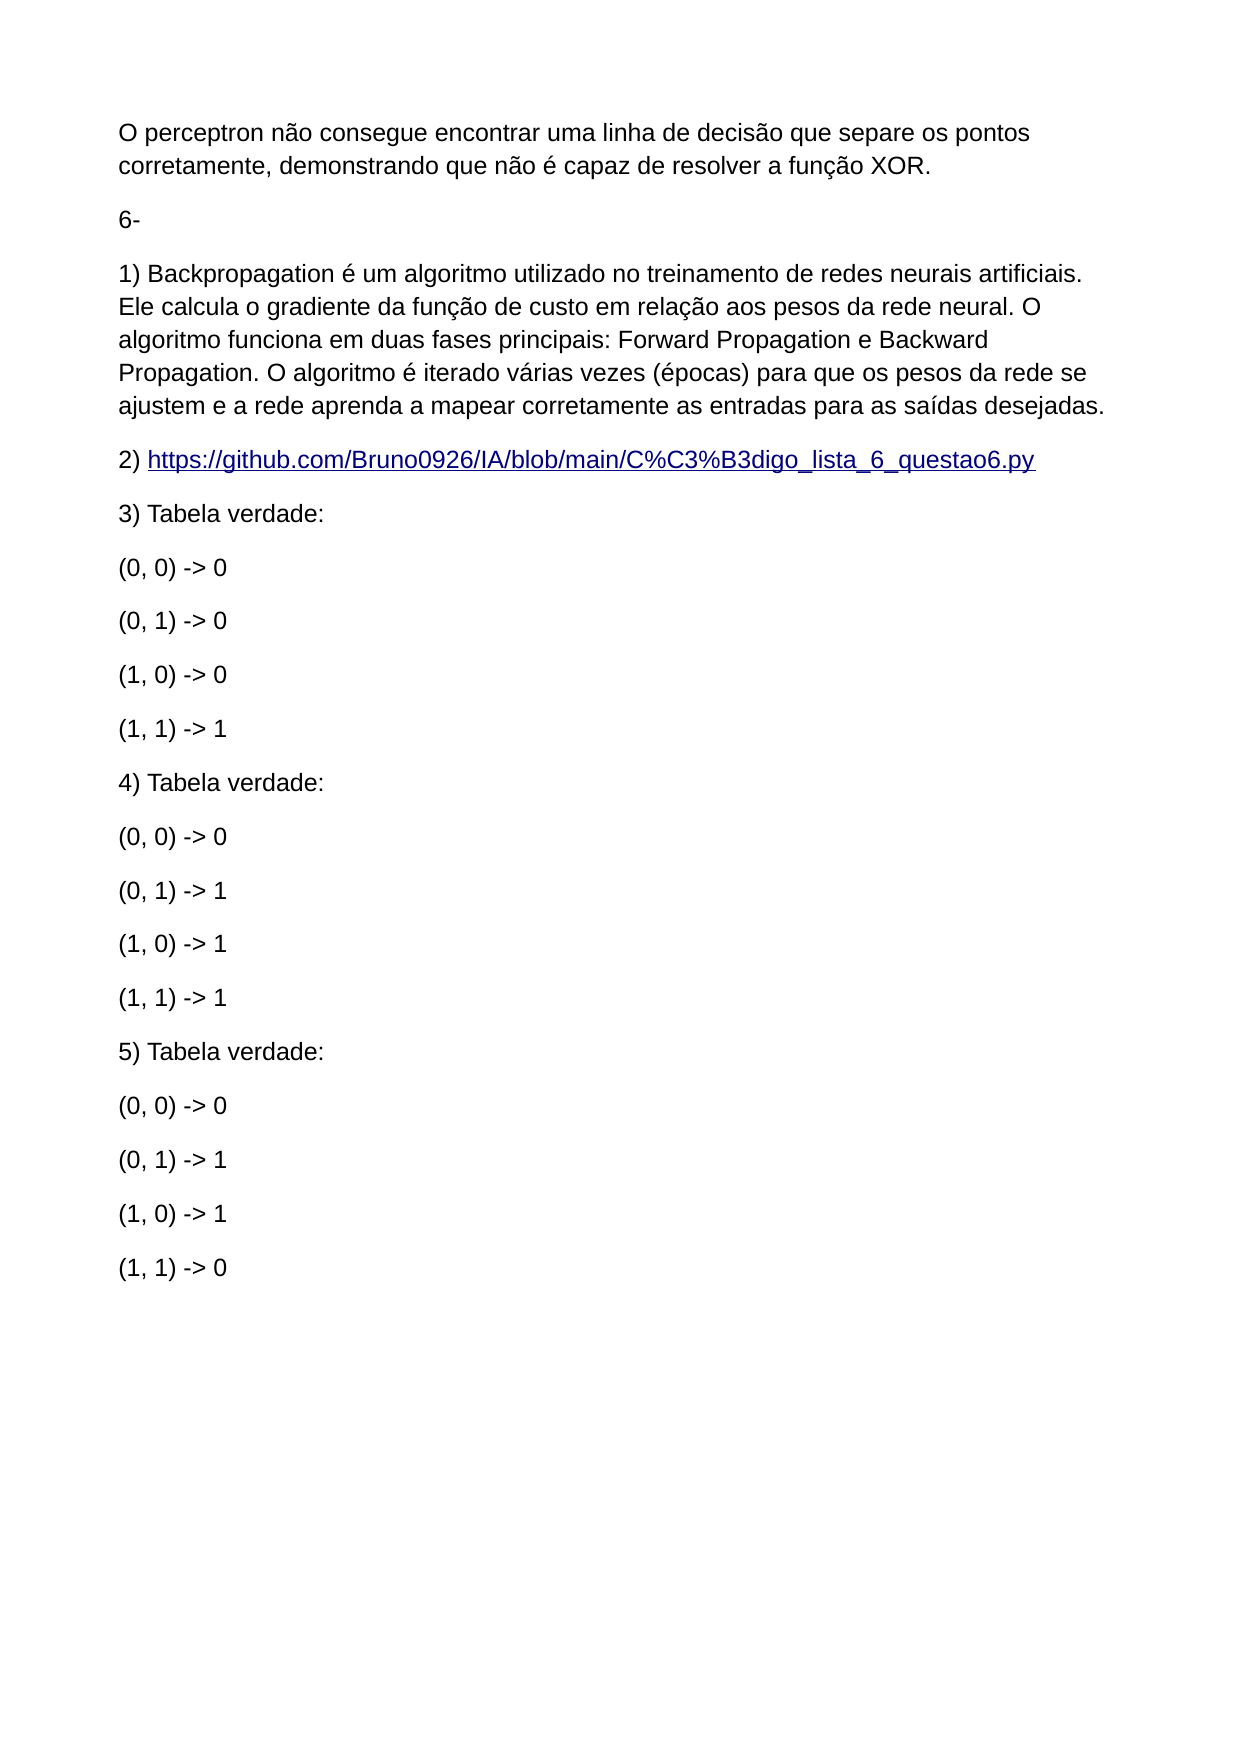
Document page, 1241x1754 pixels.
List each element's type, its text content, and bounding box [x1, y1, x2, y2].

text 4) Tabela verdade: [118, 768, 1122, 797]
text 5) Tabela verdade: [118, 1037, 1122, 1066]
text (0, 1) -> 1 [118, 876, 1122, 904]
text 2) https://github.com/Bruno0926/IA/blob/main/C%C3%B3digo_lista_6_questao6.py [118, 445, 1122, 473]
text O perceptron não consegue encontrar uma linha de decisão que separe os pontos corretamente, demonstrando que não é capaz de resolver a função XOR. [118, 118, 1122, 180]
text (0, 0) -> 0 [118, 1091, 1122, 1120]
text 3) Tabela verdade: [118, 499, 1122, 527]
text (0, 0) -> 0 [118, 552, 1122, 581]
text 6- [118, 205, 1122, 234]
text (1, 1) -> 1 [118, 983, 1122, 1012]
text (1, 0) -> 1 [118, 1199, 1122, 1227]
text 1) Backpropagation é um algoritmo utilizado no treinamento de redes neurais artificiais. Ele calcula o gradiente da função de custo em relação aos pesos da rede neural. O algoritmo funciona em duas fases principais: Forward Propagation e Backward Propagation. O algoritmo é iterado várias vezes (épocas) para que os pesos da rede se ajustem e a rede aprenda a mapear corretamente as entradas para as saídas desejadas. [118, 259, 1122, 420]
text (0, 0) -> 0 [118, 822, 1122, 851]
text (1, 0) -> 0 [118, 660, 1122, 689]
text (0, 1) -> 0 [118, 606, 1122, 635]
text (1, 0) -> 1 [118, 929, 1122, 958]
text (0, 1) -> 1 [118, 1145, 1122, 1174]
text (1, 1) -> 0 [118, 1253, 1122, 1281]
text (1, 1) -> 1 [118, 714, 1122, 743]
